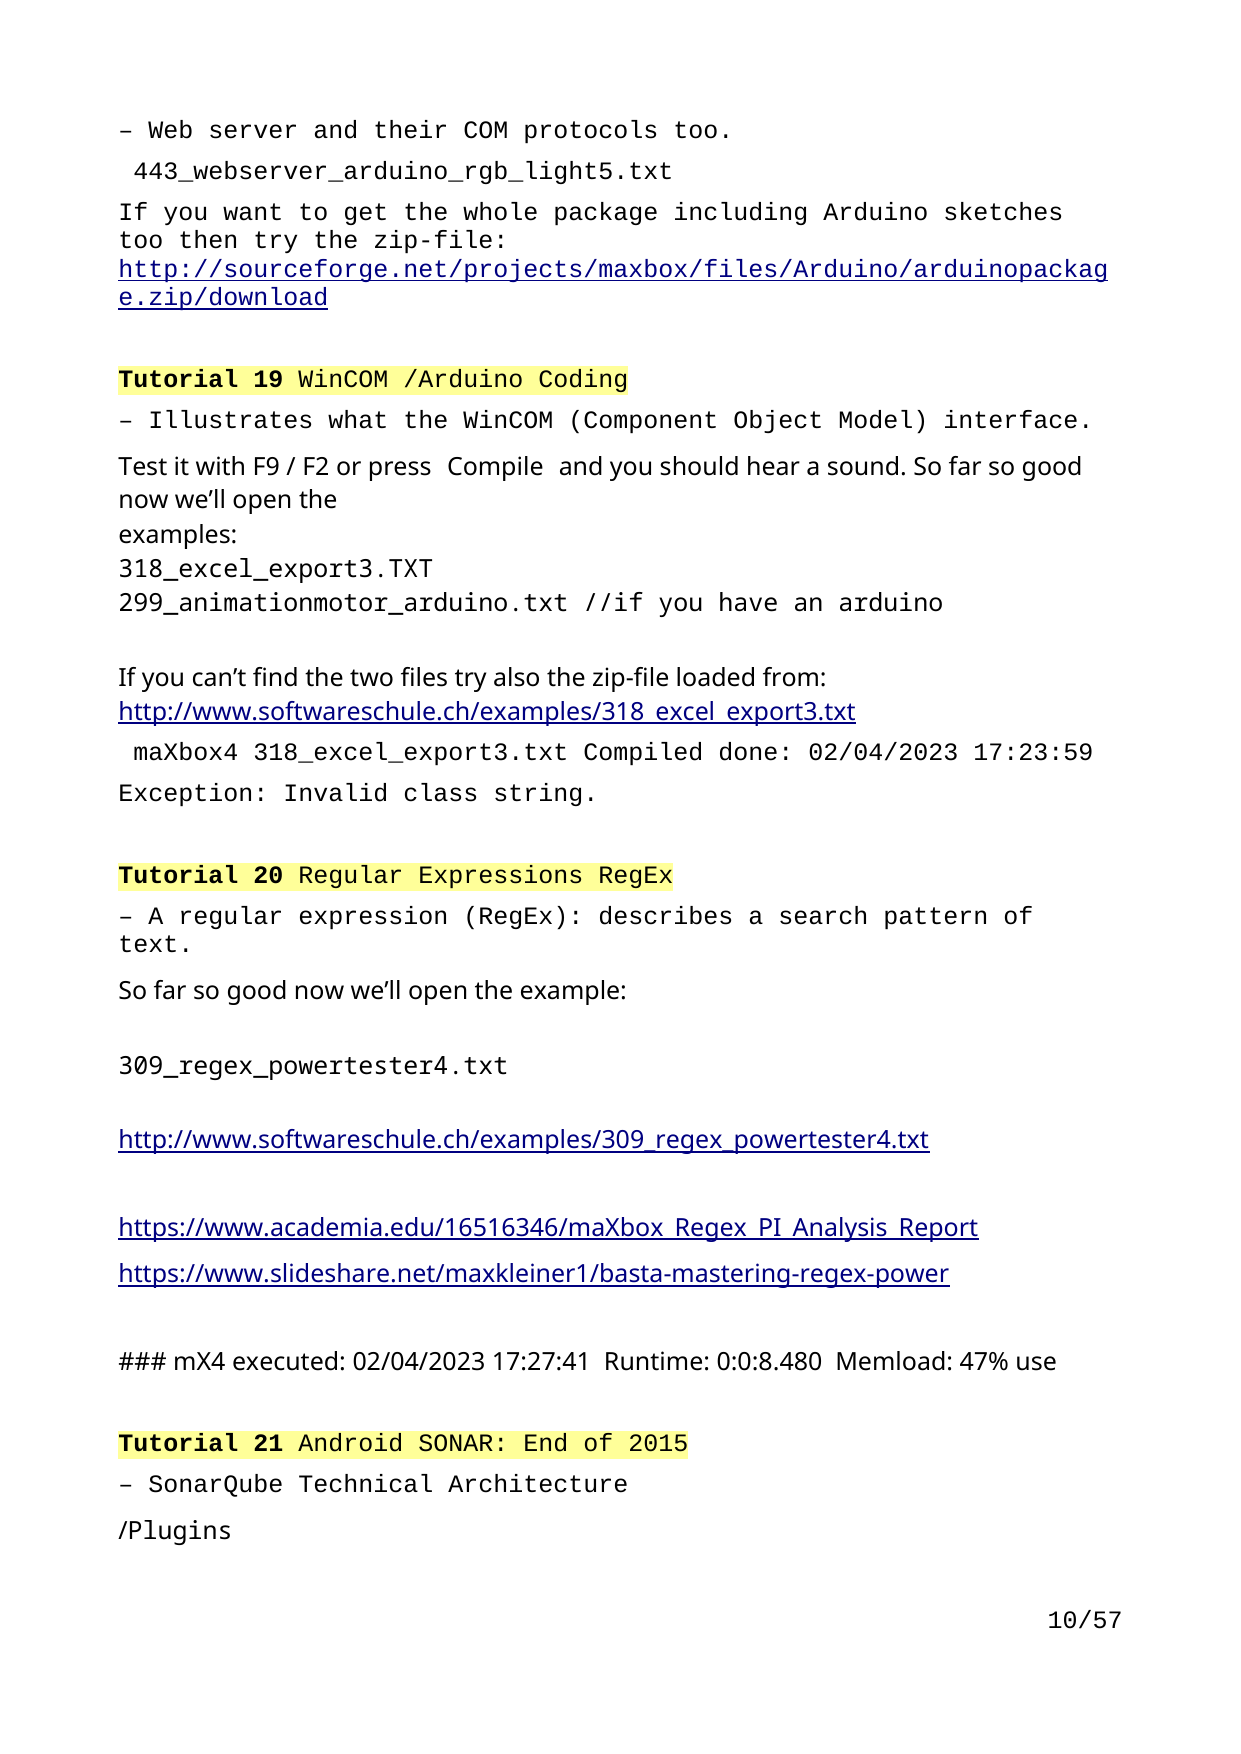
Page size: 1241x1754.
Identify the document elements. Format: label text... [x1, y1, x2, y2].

text If you can’t find the two files try also the zip-file loaded from: http://www.softwareschule.ch/examples/318_excel_export3.txt [118, 631, 1122, 727]
text /Plugins [118, 1513, 1122, 1547]
text Tutorial 20 Regular Expressions RegEx [118, 862, 1122, 891]
text Tutorial 19 WinCOM /Arduino Coding [118, 366, 1122, 395]
text Exception: Invalid class string. [118, 781, 1122, 809]
text – SonarQube Technical Architecture [118, 1472, 1122, 1500]
text 443_webserver_arduino_rgb_light5.txt [118, 159, 1122, 187]
text http://www.softwareschule.ch/examples/309_regex_powertester4.txt [118, 1094, 1122, 1156]
text So far so good now we’ll open the example: [118, 972, 1122, 1006]
text – A regular expression (RegEx): describes a search pattern of text. [118, 903, 1122, 960]
text 309_regex_powertester4.txt [118, 1019, 1122, 1081]
text – Illustrates what the WinCOM (Component Object Model) interface. [118, 407, 1122, 436]
text – Web server and their COM protocols too. [118, 118, 1122, 146]
text ### mX4 executed: 02/04/2023 17:27:41 Runtime: 0:0:8.480 Memload: 47% use [118, 1343, 1122, 1378]
text https://www.slideshare.net/maxkleiner1/basta-mastering-regex-power [118, 1256, 1122, 1290]
text Test it with F9 / F2 or press Compile and you should hear a sound. So far so good now we’ll open the examples: 318_excel_export3.TXT 299_animationmotor_arduino.txt //if you have an arduino [118, 448, 1122, 618]
text https://www.academia.edu/16516346/maXbox_Regex_PI_Analysis_Report [118, 1209, 1122, 1244]
text maXbox4 318_excel_export3.txt Compiled done: 02/04/2023 17:23:59 [118, 740, 1122, 768]
text If you want to get the whole package including Arduino sketches too then try the zip-file: http://sourceforge.net/projects/maxbox/files/Arduino/arduinopackage.zip/download [118, 200, 1122, 313]
text Tutorial 21 Android SONAR: End of 2015 [118, 1431, 1122, 1459]
